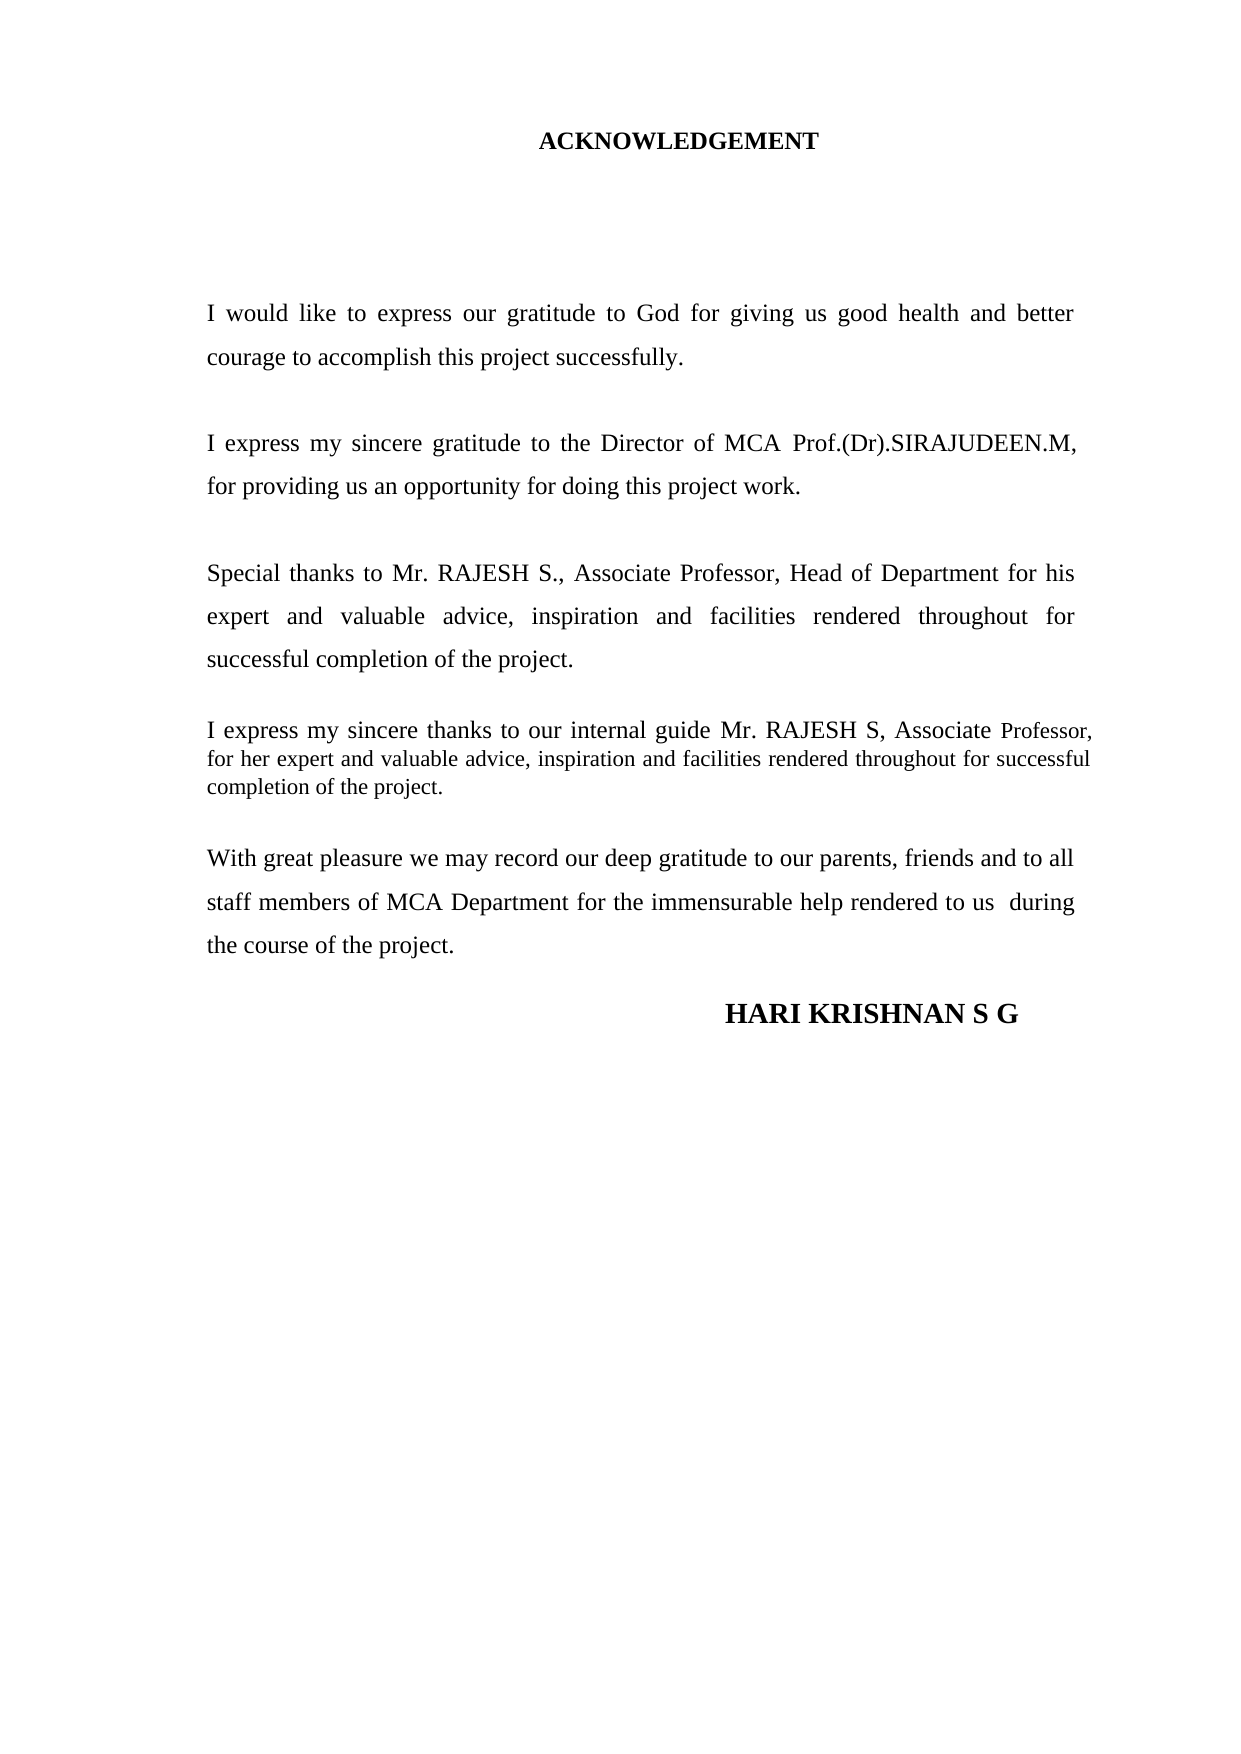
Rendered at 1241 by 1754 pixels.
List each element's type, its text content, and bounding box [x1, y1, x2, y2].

text I would like to express our gratitude to God for giving us good health and better courage to accomplish this project successfully. [207, 298, 1076, 371]
subtitle HARI KRISHNAN S G [207, 1001, 1019, 1029]
text I express my sincere gratitude to the Director of MCA Prof.(Dr).SIRAJUDEEN.M, for providing us an opportunity for doing this project work. [207, 428, 1077, 500]
text I express my sincere thanks to our internal guide Mr. RAJESH S, Associate Professor, for her expert and valuable advice, inspiration and facilities rendered throughout for successful completion of the project. [207, 716, 1093, 800]
subtitle ACKNOWLEDGEMENT [207, 126, 926, 155]
text Special thanks to Mr. RAJESH S., Associate Professor, Head of Department for his expert and valuable advice, inspiration and facilities rendered throughout for successful completion of the project. [207, 558, 1075, 673]
text With great pleasure we may record our deep gratitude to our parents, friends and to all staff members of MCA Department for the immensurable help rendered to us during the course of the project. [207, 843, 1076, 959]
